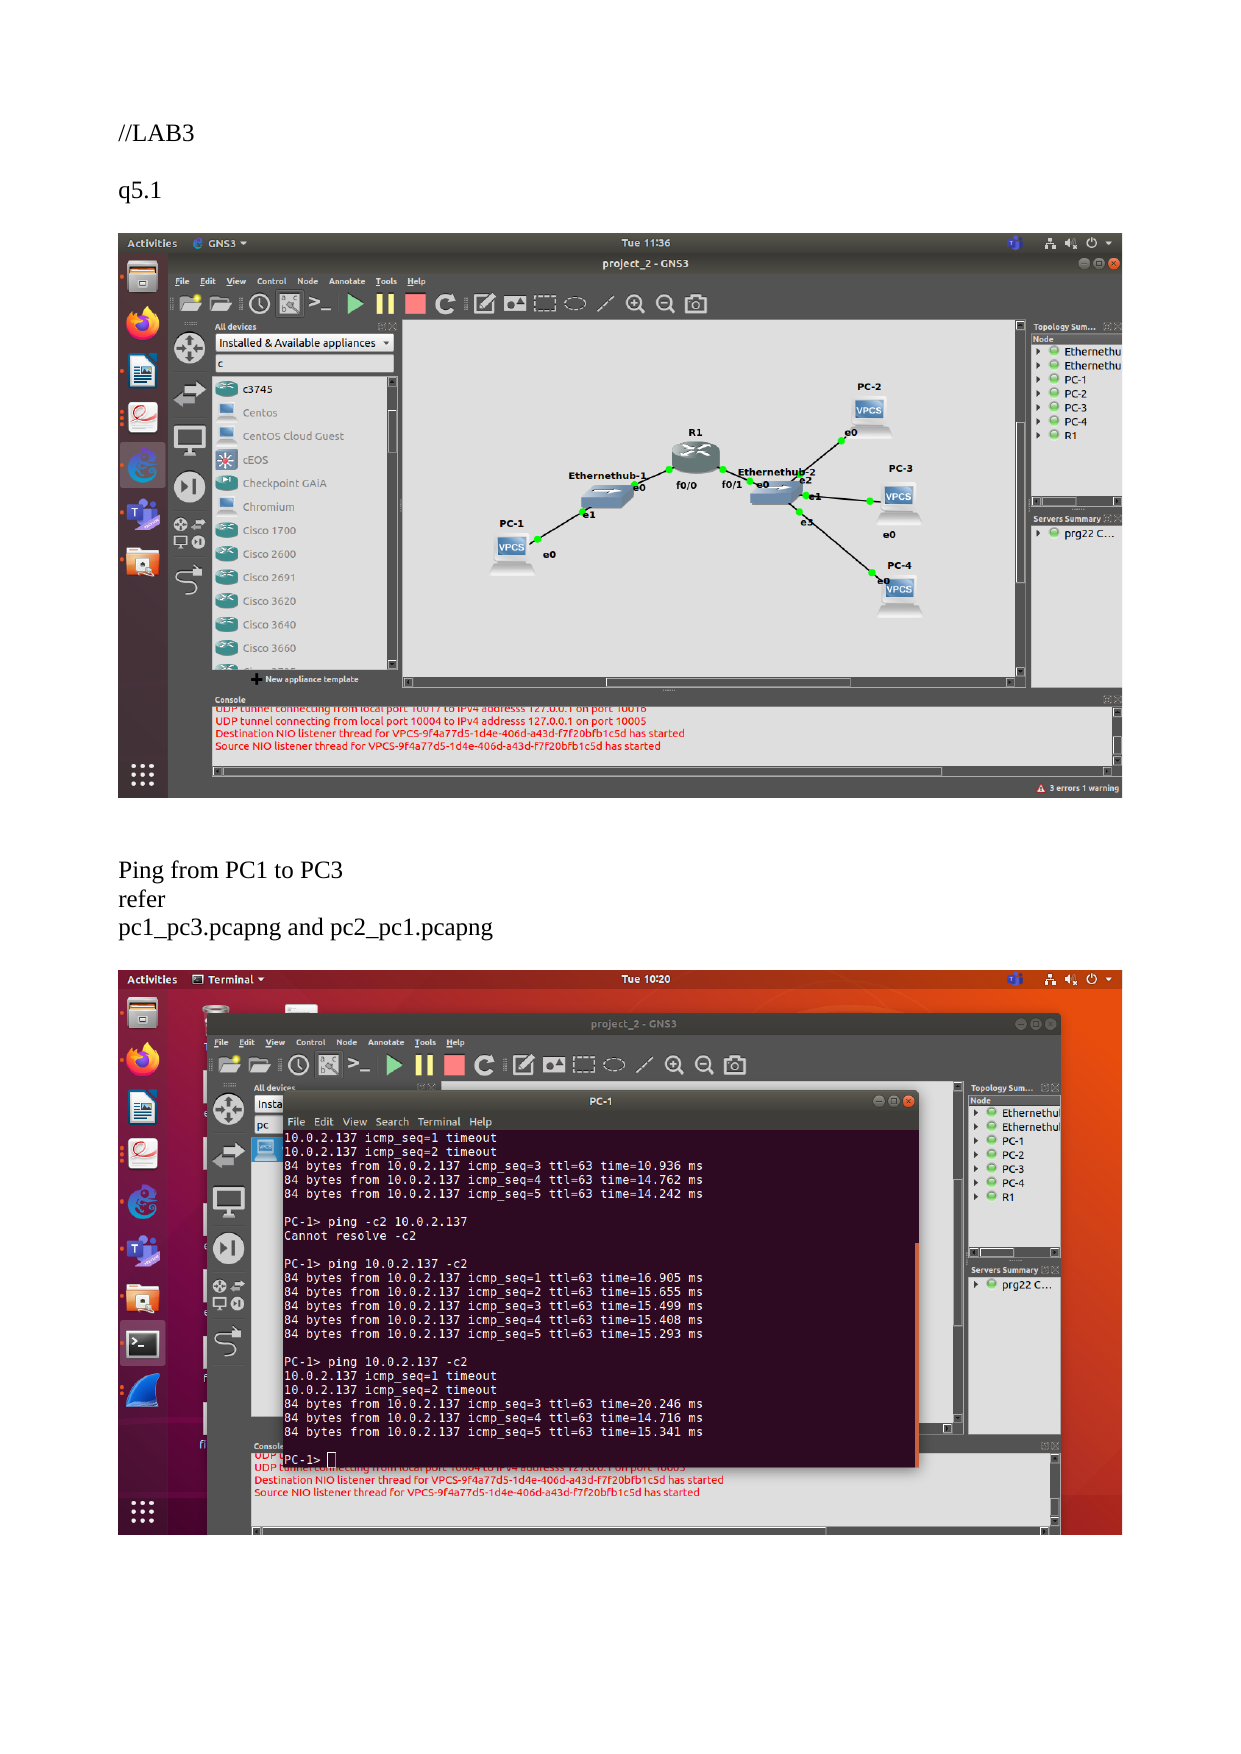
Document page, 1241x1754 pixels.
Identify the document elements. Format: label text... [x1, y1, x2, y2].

text refer [118, 884, 1122, 912]
text Ping from PC1 to PC3 [118, 855, 1122, 884]
text q5.1 [118, 176, 1122, 204]
picture [118, 233, 1123, 798]
picture [118, 970, 1123, 1535]
text //LAB3 [118, 118, 1122, 147]
text pc1_pc3.pcapng and pc2_pc1.pcapng [118, 912, 1122, 941]
